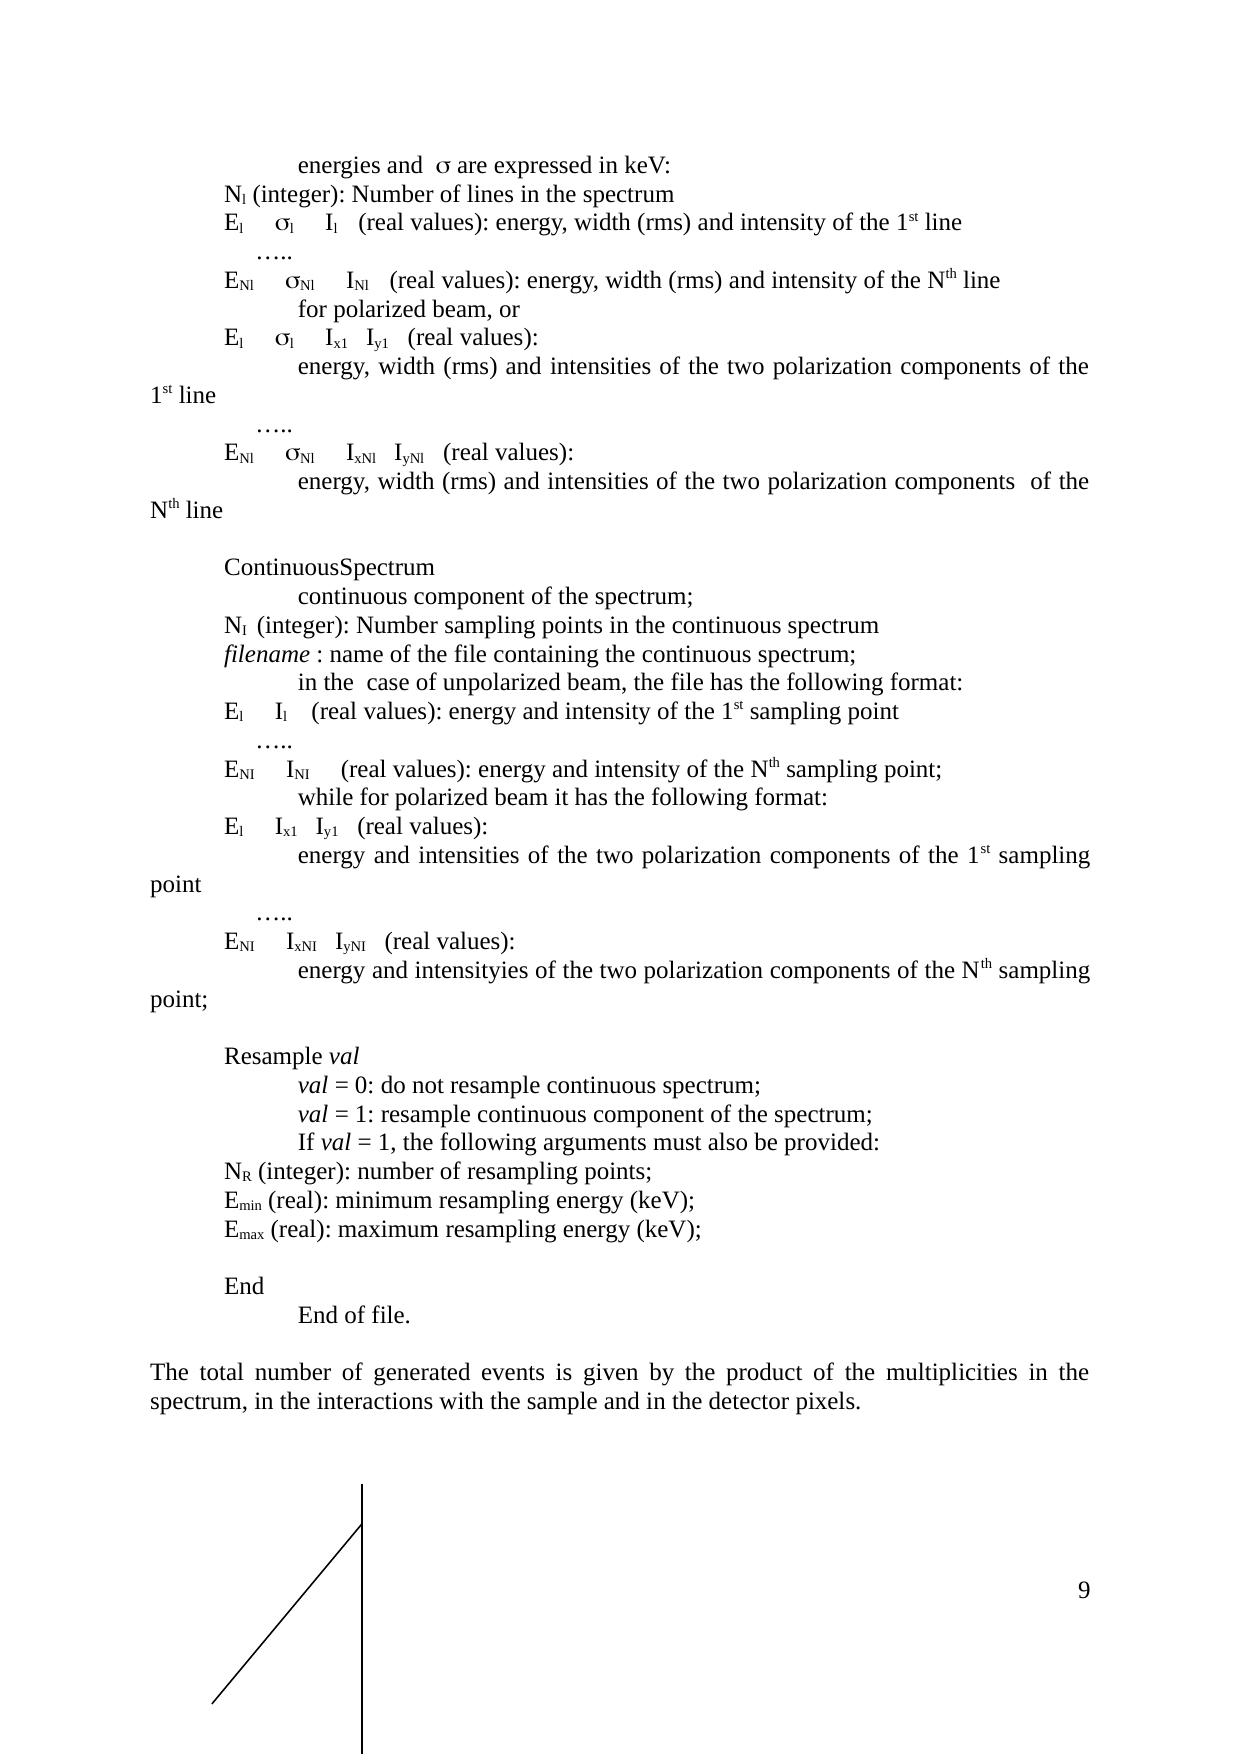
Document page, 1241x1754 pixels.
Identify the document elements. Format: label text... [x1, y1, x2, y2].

text ENl sNl IxNl IyNl (real values): [150, 437, 1090, 466]
text End [150, 1271, 1090, 1300]
text ContinuousSpectrum [150, 552, 1090, 581]
text val = 1: resample continuous component of the spectrum; [150, 1099, 1090, 1127]
text The total number of generated events is given by the product of the multiplicities in the spectrum, in the interactions with the sample and in the detector pixels. [150, 1357, 1090, 1415]
text continuous component of the spectrum; [150, 581, 1090, 610]
text ENI INI (real values): energy and intensity of the Nth sampling point; [150, 754, 1090, 782]
text Emax (real): maximum resampling energy (keV); [150, 1214, 1090, 1242]
text NR (integer): number of resampling points; [150, 1156, 1090, 1185]
text in the case of unpolarized beam, the file has the following format: [150, 667, 1090, 696]
text energies and s are expressed in keV: [150, 150, 1090, 179]
text val = 0: do not resample continuous spectrum; [150, 1070, 1090, 1099]
text while for polarized beam it has the following format: [150, 782, 1090, 811]
text El Il (real values): energy and intensity of the 1st sampling point [150, 696, 1090, 725]
text El Ix1 Iy1 (real values): [150, 811, 1090, 840]
text End of file. [150, 1300, 1090, 1329]
text Nl (integer): Number of lines in the spectrum [150, 179, 1090, 207]
text El sl Ix1 Iy1 (real values): [150, 322, 1090, 351]
text ENI IxNI IyNI (real values): [150, 926, 1090, 955]
text energy, width (rms) and intensities of the two polarization components of the Nth line [150, 466, 1090, 524]
text NI (integer): Number sampling points in the continuous spectrum [150, 610, 1090, 639]
text If val = 1, the following arguments must also be provided: [150, 1127, 1090, 1156]
text energy, width (rms) and intensities of the two polarization components of the 1st line [150, 351, 1090, 409]
text ENl sNl INl (real values): energy, width (rms) and intensity of the Nth line [150, 265, 1090, 294]
text Emin (real): minimum resampling energy (keV); [150, 1185, 1090, 1214]
text Resample val [150, 1041, 1090, 1070]
text ….. [150, 897, 1090, 926]
text filename : name of the file containing the continuous spectrum; [150, 639, 1090, 667]
text El sl Il (real values): energy, width (rms) and intensity of the 1st line [150, 207, 1090, 236]
text ….. [150, 236, 1090, 265]
text energy and intensities of the two polarization components of the 1st sampling point [150, 840, 1090, 897]
text ….. [150, 409, 1090, 437]
text energy and intensityies of the two polarization components of the Nth sampling point; [150, 955, 1090, 1012]
text for polarized beam, or [150, 294, 1090, 322]
text ….. [150, 725, 1090, 754]
